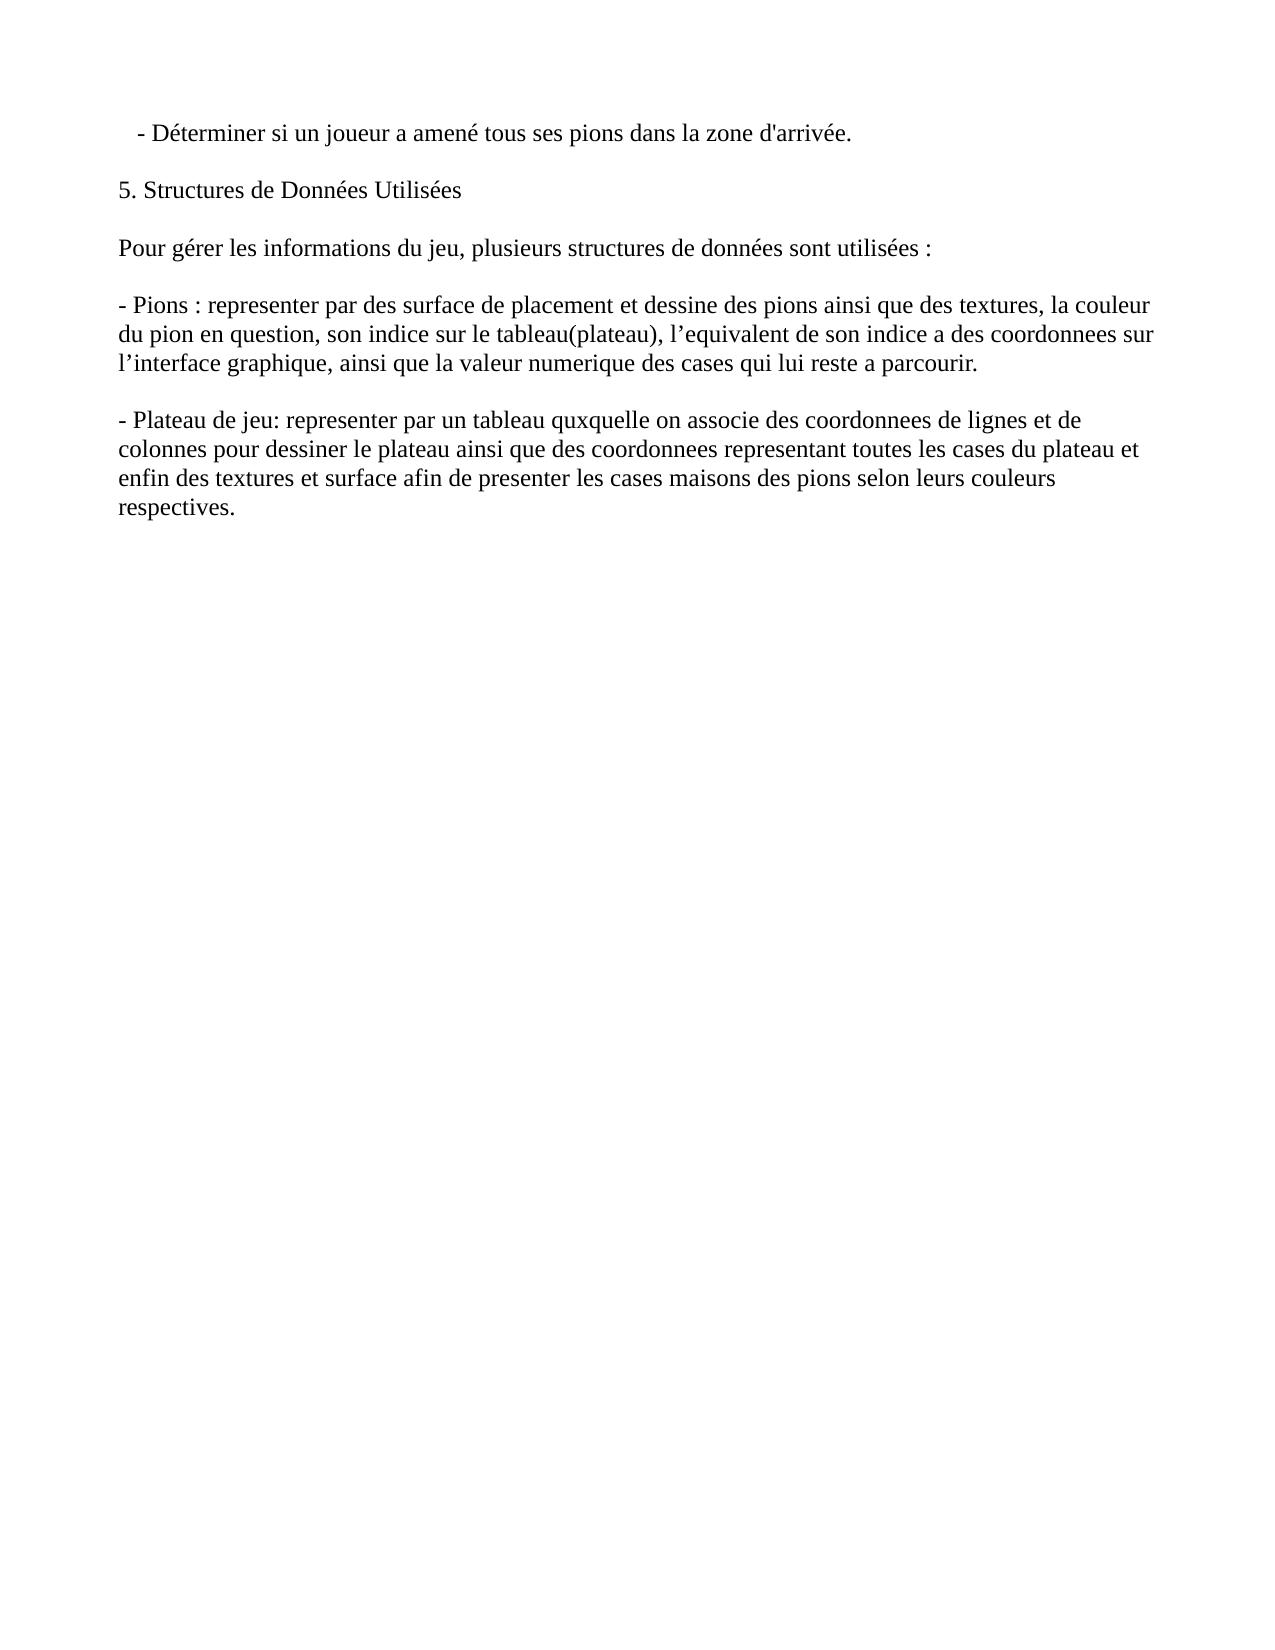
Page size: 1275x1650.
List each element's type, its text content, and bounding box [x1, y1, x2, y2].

text - Déterminer si un joueur a amené tous ses pions dans la zone d'arrivée. [118, 118, 1157, 147]
text - Plateau de jeu: representer par un tableau quxquelle on associe des coordonnees de lignes et de colonnes pour dessiner le plateau ainsi que des coordonnees representant toutes les cases du plateau et enfin des textures et surface afin de presenter les cases maisons des pions selon leurs couleurs respectives. [118, 406, 1157, 521]
text Pour gérer les informations du jeu, plusieurs structures de données sont utilisées : [118, 233, 1157, 262]
text - Pions : representer par des surface de placement et dessine des pions ainsi que des textures, la couleur du pion en question, son indice sur le tableau(plateau), l’equivalent de son indice a des coordonnees sur l’interface graphique, ainsi que la valeur numerique des cases qui lui reste a parcourir. [118, 291, 1157, 377]
text 5. Structures de Données Utilisées [118, 176, 1157, 204]
